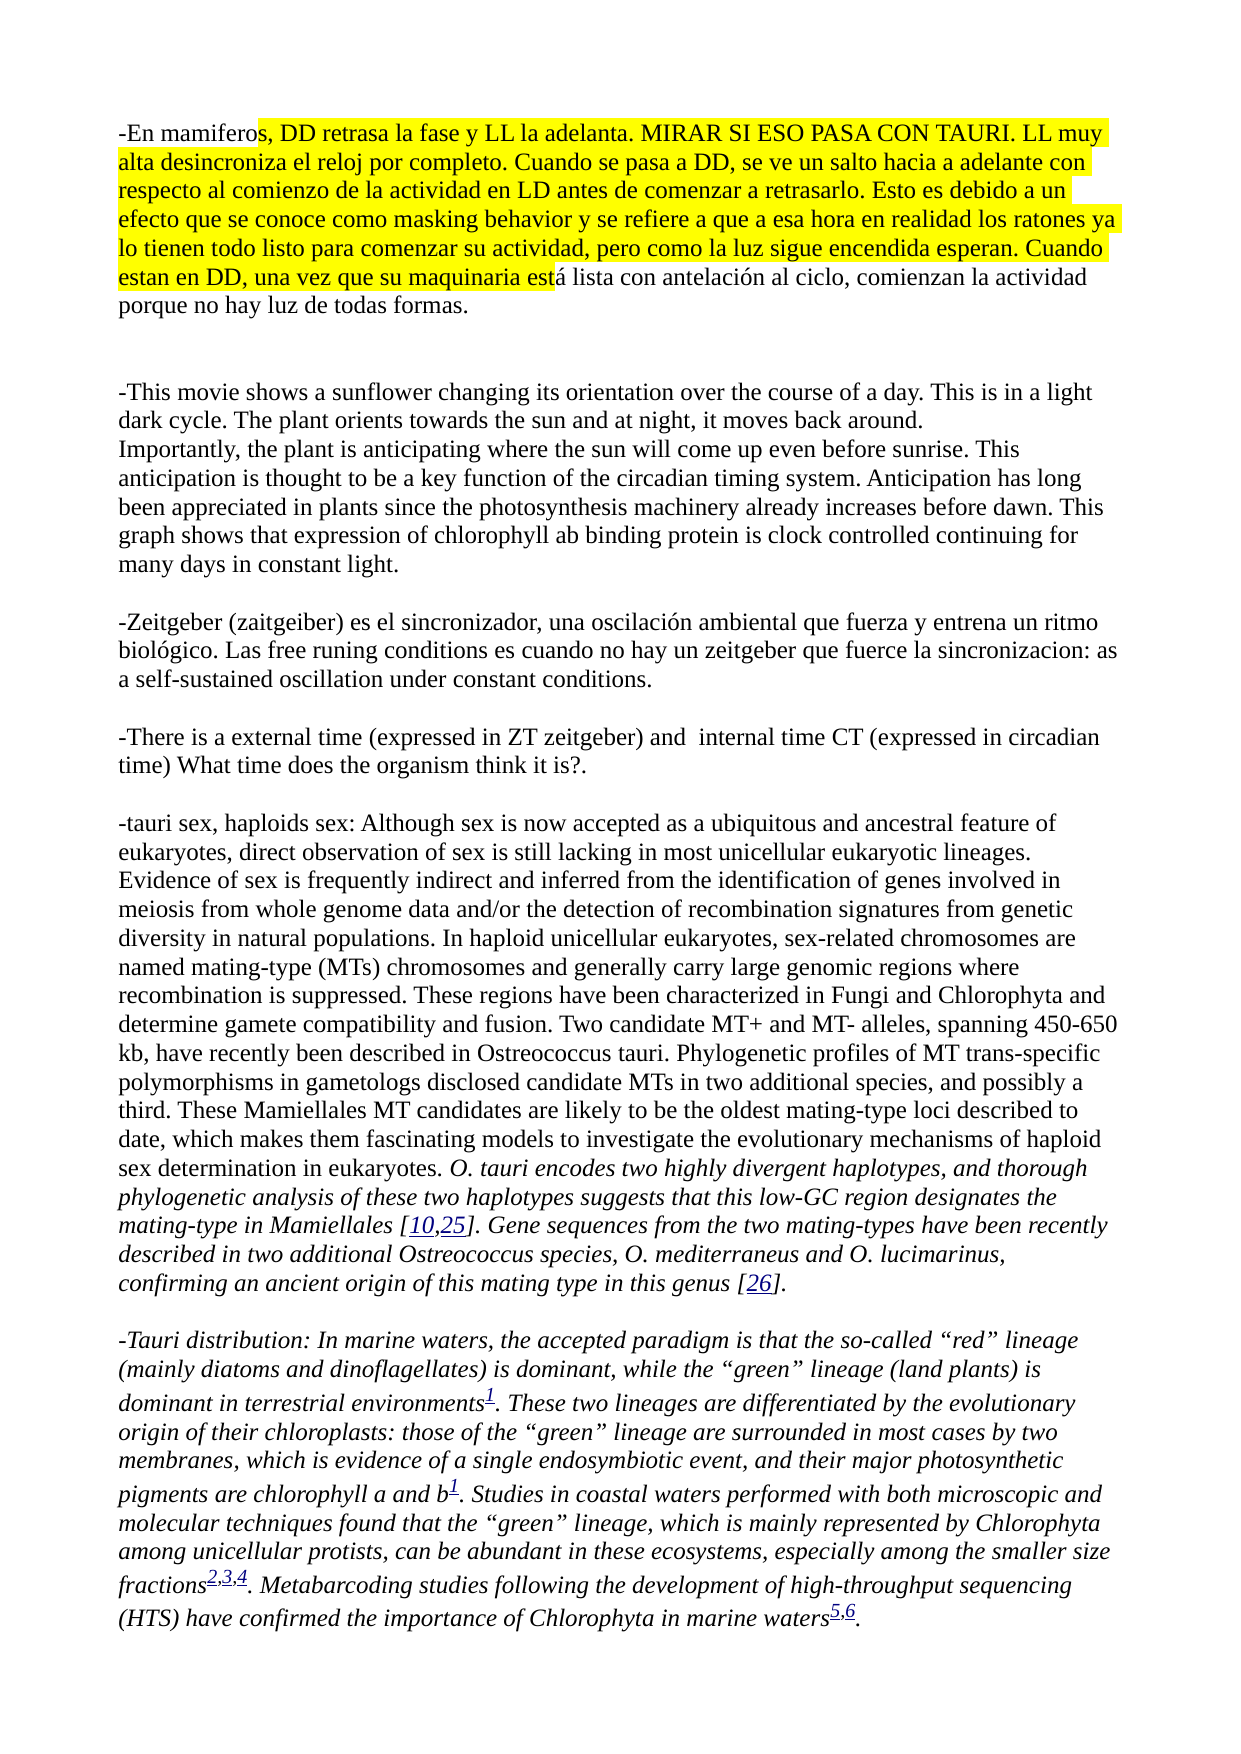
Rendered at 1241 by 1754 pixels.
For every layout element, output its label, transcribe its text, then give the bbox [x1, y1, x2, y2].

text Importantly, the plant is anticipating where the sun will come up even before sunrise. This anticipation is thought to be a key function of the circadian timing system. Anticipation has long been appreciated in plants since the photosynthesis machinery already increases before dawn. This graph shows that expression of chlorophyll ab binding protein is clock controlled continuing for many days in constant light. [118, 434, 1122, 578]
text -Tauri distribution: In marine waters, the accepted paradigm is that the so-called “red” lineage (mainly diatoms and dinoflagellates) is dominant, while the “green” lineage (land plants) is dominant in terrestrial environments1. These two lineages are differentiated by the evolutionary origin of their chloroplasts: those of the “green” lineage are surrounded in most cases by two membranes, which is evidence of a single endosymbiotic event, and their major photosynthetic pigments are chlorophyll a and b1. Studies in coastal waters performed with both microscopic and molecular techniques found that the “green” lineage, which is mainly represented by Chlorophyta among unicellular protists, can be abundant in these ecosystems, especially among the smaller size fractions2,3,4. Metabarcoding studies following the development of high-throughput sequencing (HTS) have confirmed the importance of Chlorophyta in marine waters5,6. [118, 1326, 1122, 1632]
text -En mamiferos, DD retrasa la fase y LL la adelanta. MIRAR SI ESO PASA CON TAURI. LL muy alta desincroniza el reloj por completo. Cuando se pasa a DD, se ve un salto hacia a adelante con respecto al comienzo de la actividad en LD antes de comenzar a retrasarlo. Esto es debido a un efecto que se conoce como masking behavior y se refiere a que a esa hora en realidad los ratones ya lo tienen todo listo para comenzar su actividad, pero como la luz sigue encendida esperan. Cuando estan en DD, una vez que su maquinaria está lista con antelación al ciclo, comienzan la actividad porque no hay luz de todas formas. [118, 118, 1122, 319]
text -Zeitgeber (zaitgeiber) es el sincronizador, una oscilación ambiental que fuerza y entrena un ritmo biológico. Las free runing conditions es cuando no hay un zeitgeber que fuerce la sincronizacion: as a self-sustained oscillation under constant conditions. [118, 607, 1122, 693]
text -tauri sex, haploids sex: Although sex is now accepted as a ubiquitous and ancestral feature of eukaryotes, direct observation of sex is still lacking in most unicellular eukaryotic lineages. Evidence of sex is frequently indirect and inferred from the identification of genes involved in meiosis from whole genome data and/or the detection of recombination signatures from genetic diversity in natural populations. In haploid unicellular eukaryotes, sex-related chromosomes are named mating-type (MTs) chromosomes and generally carry large genomic regions where recombination is suppressed. These regions have been characterized in Fungi and Chlorophyta and determine gamete compatibility and fusion. Two candidate MT+ and MT- alleles, spanning 450-650 kb, have recently been described in Ostreococcus tauri. Phylogenetic profiles of MT trans-specific polymorphisms in gametologs disclosed candidate MTs in two additional species, and possibly a third. These Mamiellales MT candidates are likely to be the oldest mating-type loci described to date, which makes them fascinating models to investigate the evolutionary mechanisms of haploid sex determination in eukaryotes. O. tauri encodes two highly divergent haplotypes, and thorough phylogenetic analysis of these two haplotypes suggests that this low-GC region designates the mating-type in Mamiellales [10,25]. Gene sequences from the two mating-types have been recently described in two additional Ostreococcus species, O. mediterraneus and O. lucimarinus, confirming an ancient origin of this mating type in this genus [26]. [118, 808, 1122, 1297]
text -This movie shows a sunflower changing its orientation over the course of a day. This is in a light dark cycle. The plant orients towards the sun and at night, it moves back around. [118, 377, 1122, 434]
text -There is a external time (expressed in ZT zeitgeber) and internal time CT (expressed in circadian time) What time does the organism think it is?. [118, 722, 1122, 779]
